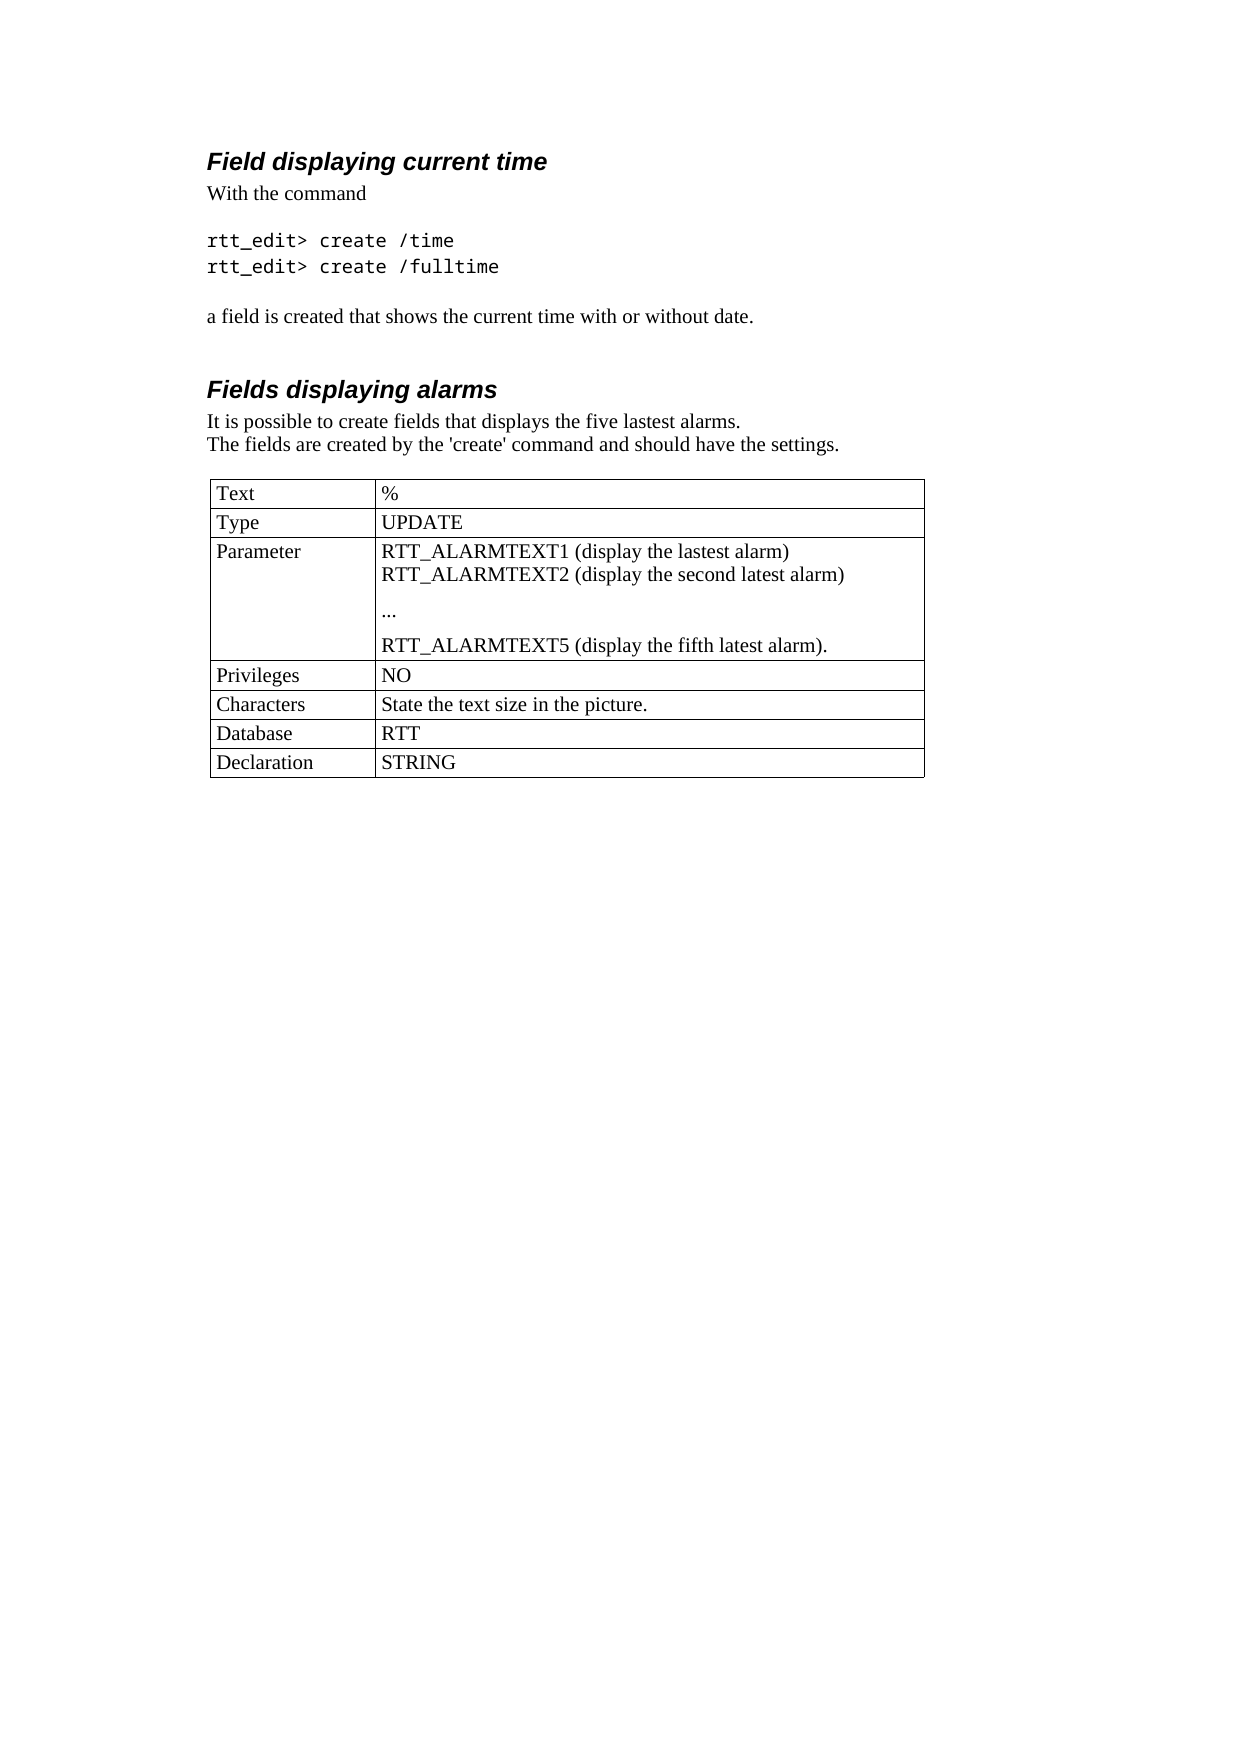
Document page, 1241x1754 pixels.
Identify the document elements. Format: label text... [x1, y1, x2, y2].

table_cell Type [211, 509, 375, 537]
text With the command [207, 182, 1092, 205]
table_header % [376, 480, 924, 508]
table_cell RTT [376, 720, 924, 748]
table_cell Privileges [211, 661, 375, 690]
table_cell Characters [211, 691, 375, 719]
subtitle Fields displaying alarms [207, 376, 1092, 403]
table_cell State the text size in the picture. [376, 691, 924, 719]
table_header Text [211, 480, 375, 508]
text rtt_edit> create /fulltime [207, 253, 1092, 279]
table_cell NO [376, 661, 924, 690]
table_cell Declaration [211, 749, 375, 777]
table_cell UPDATE [376, 509, 924, 537]
table_cell Database [211, 720, 375, 748]
table_cell RTT_ALARMTEXT1 (display the lastest alarm) RTT_ALARMTEXT2 (display the second latest alarm) ... RTT_ALARMTEXT5 (display the fifth latest alarm). [376, 538, 924, 660]
text a field is created that shows the current time with or without date. [207, 304, 1092, 327]
text The fields are created by the 'create' command and should have the settings. [207, 433, 1092, 456]
subtitle Field displaying current time [207, 148, 1092, 176]
text rtt_edit> create /time [207, 228, 1092, 253]
text It is possible to create fields that displays the five lastest alarms. [207, 410, 1092, 433]
table_cell STRING [376, 749, 924, 777]
table_cell Parameter [211, 538, 375, 660]
